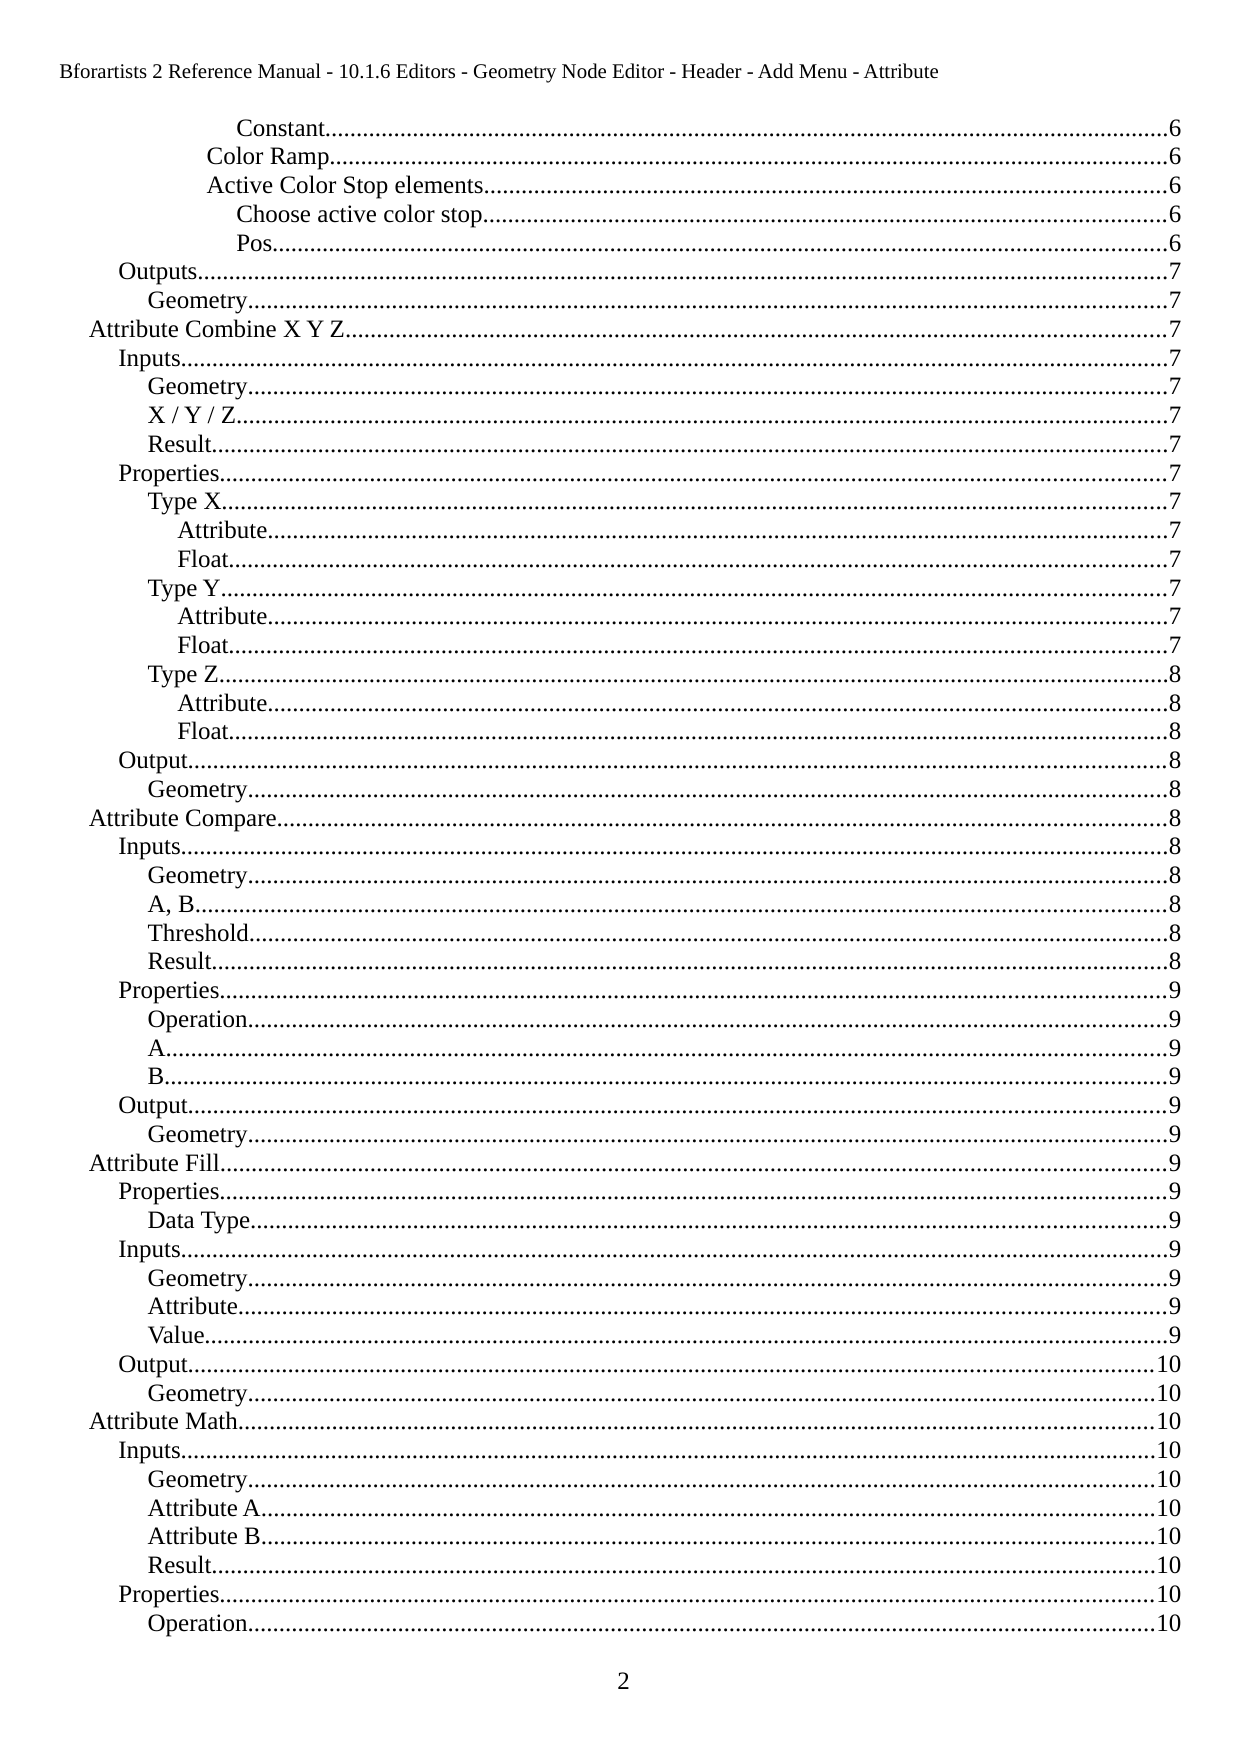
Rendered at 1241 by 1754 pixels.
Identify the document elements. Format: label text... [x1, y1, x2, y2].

text Attribute Fill 9 [88, 1148, 1181, 1176]
text Float 7 [177, 544, 1181, 573]
text Attribute B 10 [147, 1521, 1181, 1550]
text Outputs 7 [118, 256, 1181, 285]
text Active Color Stop elements 6 [206, 170, 1181, 199]
text Result 8 [147, 946, 1181, 975]
text Output 9 [118, 1090, 1181, 1119]
text B 9 [147, 1061, 1181, 1090]
text Threshold 8 [147, 918, 1181, 946]
text Output 8 [118, 745, 1181, 774]
text Geometry 8 [147, 774, 1181, 803]
text Inputs 8 [118, 831, 1181, 860]
text Attribute Math 10 [88, 1406, 1181, 1435]
text Attribute A 10 [147, 1493, 1181, 1521]
text Output 10 [118, 1349, 1181, 1378]
text Properties 7 [118, 458, 1181, 486]
text Properties 10 [118, 1579, 1181, 1608]
text Inputs 9 [118, 1234, 1181, 1263]
text Geometry 9 [147, 1263, 1181, 1291]
text Constant 6 [236, 113, 1181, 141]
text Float 7 [177, 630, 1181, 659]
text Inputs 10 [118, 1435, 1181, 1464]
text Geometry 7 [147, 371, 1181, 400]
text Type X 7 [147, 486, 1181, 515]
text Attribute Compare 8 [88, 803, 1181, 831]
text Attribute 9 [147, 1291, 1181, 1320]
text Result 10 [147, 1550, 1181, 1579]
text X / Y / Z 7 [147, 400, 1181, 429]
text Choose active color stop 6 [236, 199, 1181, 228]
text A 9 [147, 1033, 1181, 1061]
text Attribute 7 [177, 601, 1181, 630]
text Properties 9 [118, 975, 1181, 1004]
text Attribute 8 [177, 688, 1181, 716]
text A, B 8 [147, 889, 1181, 918]
text Attribute 7 [177, 515, 1181, 544]
text Operation 10 [147, 1608, 1181, 1636]
text Float 8 [177, 716, 1181, 745]
text Properties 9 [118, 1176, 1181, 1205]
text Geometry 10 [147, 1378, 1181, 1406]
text Geometry 7 [147, 285, 1181, 314]
text Geometry 8 [147, 860, 1181, 889]
text Result 7 [147, 429, 1181, 458]
text Color Ramp 6 [206, 141, 1181, 170]
text Type Z 8 [147, 659, 1181, 688]
text Attribute Combine X Y Z 7 [88, 314, 1181, 343]
text Geometry 10 [147, 1464, 1181, 1493]
text Value 9 [147, 1320, 1181, 1349]
text Geometry 9 [147, 1119, 1181, 1148]
text Data Type 9 [147, 1205, 1181, 1234]
text Operation 9 [147, 1004, 1181, 1033]
text Pos 6 [236, 228, 1181, 256]
text Inputs 7 [118, 343, 1181, 371]
text Type Y 7 [147, 573, 1181, 601]
